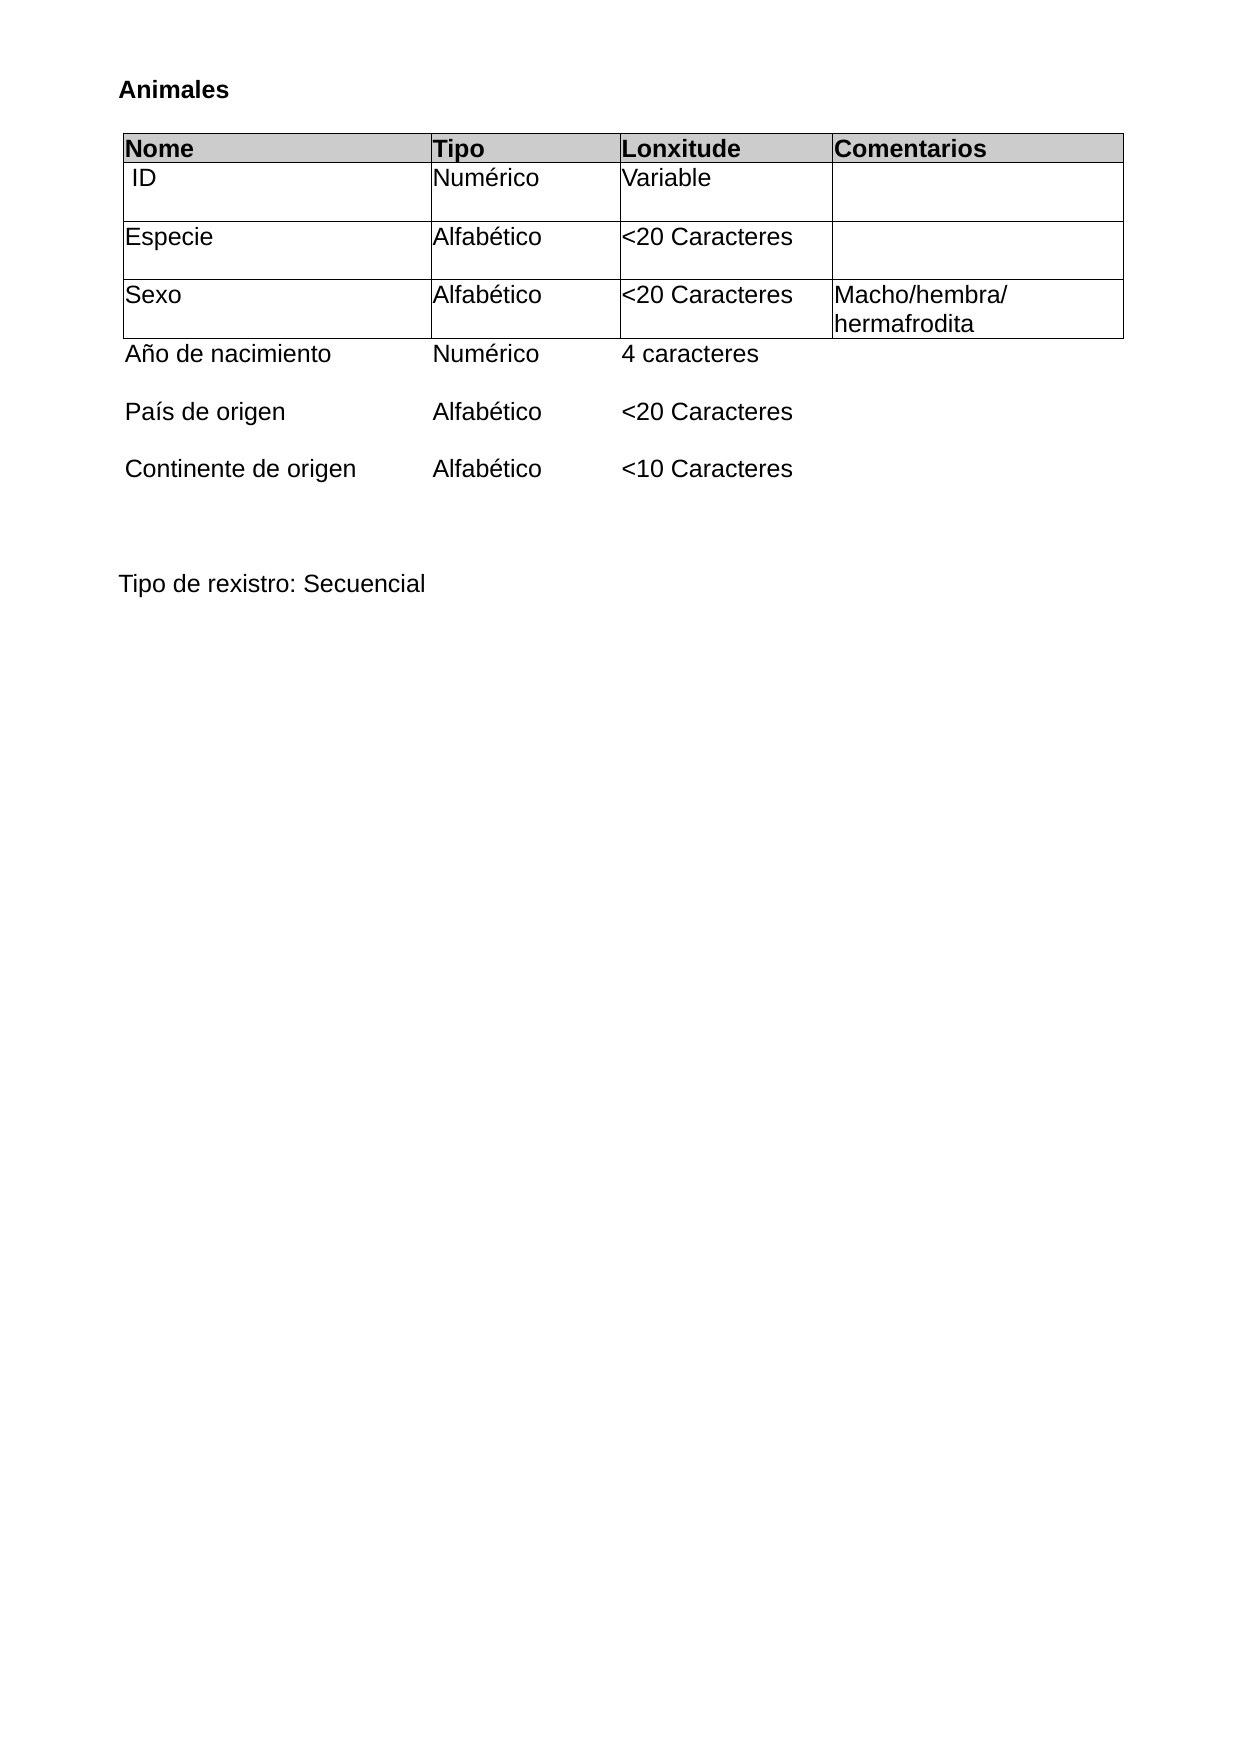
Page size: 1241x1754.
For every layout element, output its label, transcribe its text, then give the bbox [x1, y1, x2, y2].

table_cell Alfabético [431, 396, 620, 454]
table_cell Alfabético [432, 222, 620, 279]
table_cell Variable [621, 163, 832, 221]
table_cell Numérico [431, 339, 620, 396]
table_cell <10 Caracteres [620, 454, 833, 511]
table_cell Sexo [124, 280, 431, 338]
table_cell Macho/hembra/hermafrodita [833, 280, 1123, 338]
table_header Lonxitude [621, 134, 832, 162]
table_cell [833, 454, 1123, 511]
table_cell [833, 339, 1123, 396]
table_cell 4 caracteres [620, 339, 833, 396]
table_cell <20 Caracteres [621, 222, 832, 279]
table_header Nome [124, 134, 431, 162]
table_cell Año de nacimiento [124, 339, 431, 396]
table_cell Alfabético [432, 280, 620, 338]
table_cell [833, 222, 1123, 279]
table_cell [833, 163, 1123, 221]
table_cell Continente de origen [124, 454, 431, 511]
table_header Tipo [432, 134, 620, 162]
text Tipo de rexistro: Secuencial [118, 569, 1122, 598]
table_cell Especie [124, 222, 431, 279]
text Animales [118, 75, 1122, 104]
table_cell Alfabético [431, 454, 620, 511]
table_cell <20 Caracteres [620, 396, 833, 454]
table_cell País de origen [124, 396, 431, 454]
table_cell [833, 396, 1123, 454]
table_cell <20 Caracteres [621, 280, 832, 338]
table_header Comentarios [833, 134, 1123, 162]
table_cell Numérico [432, 163, 620, 221]
table_cell ID [124, 163, 431, 221]
